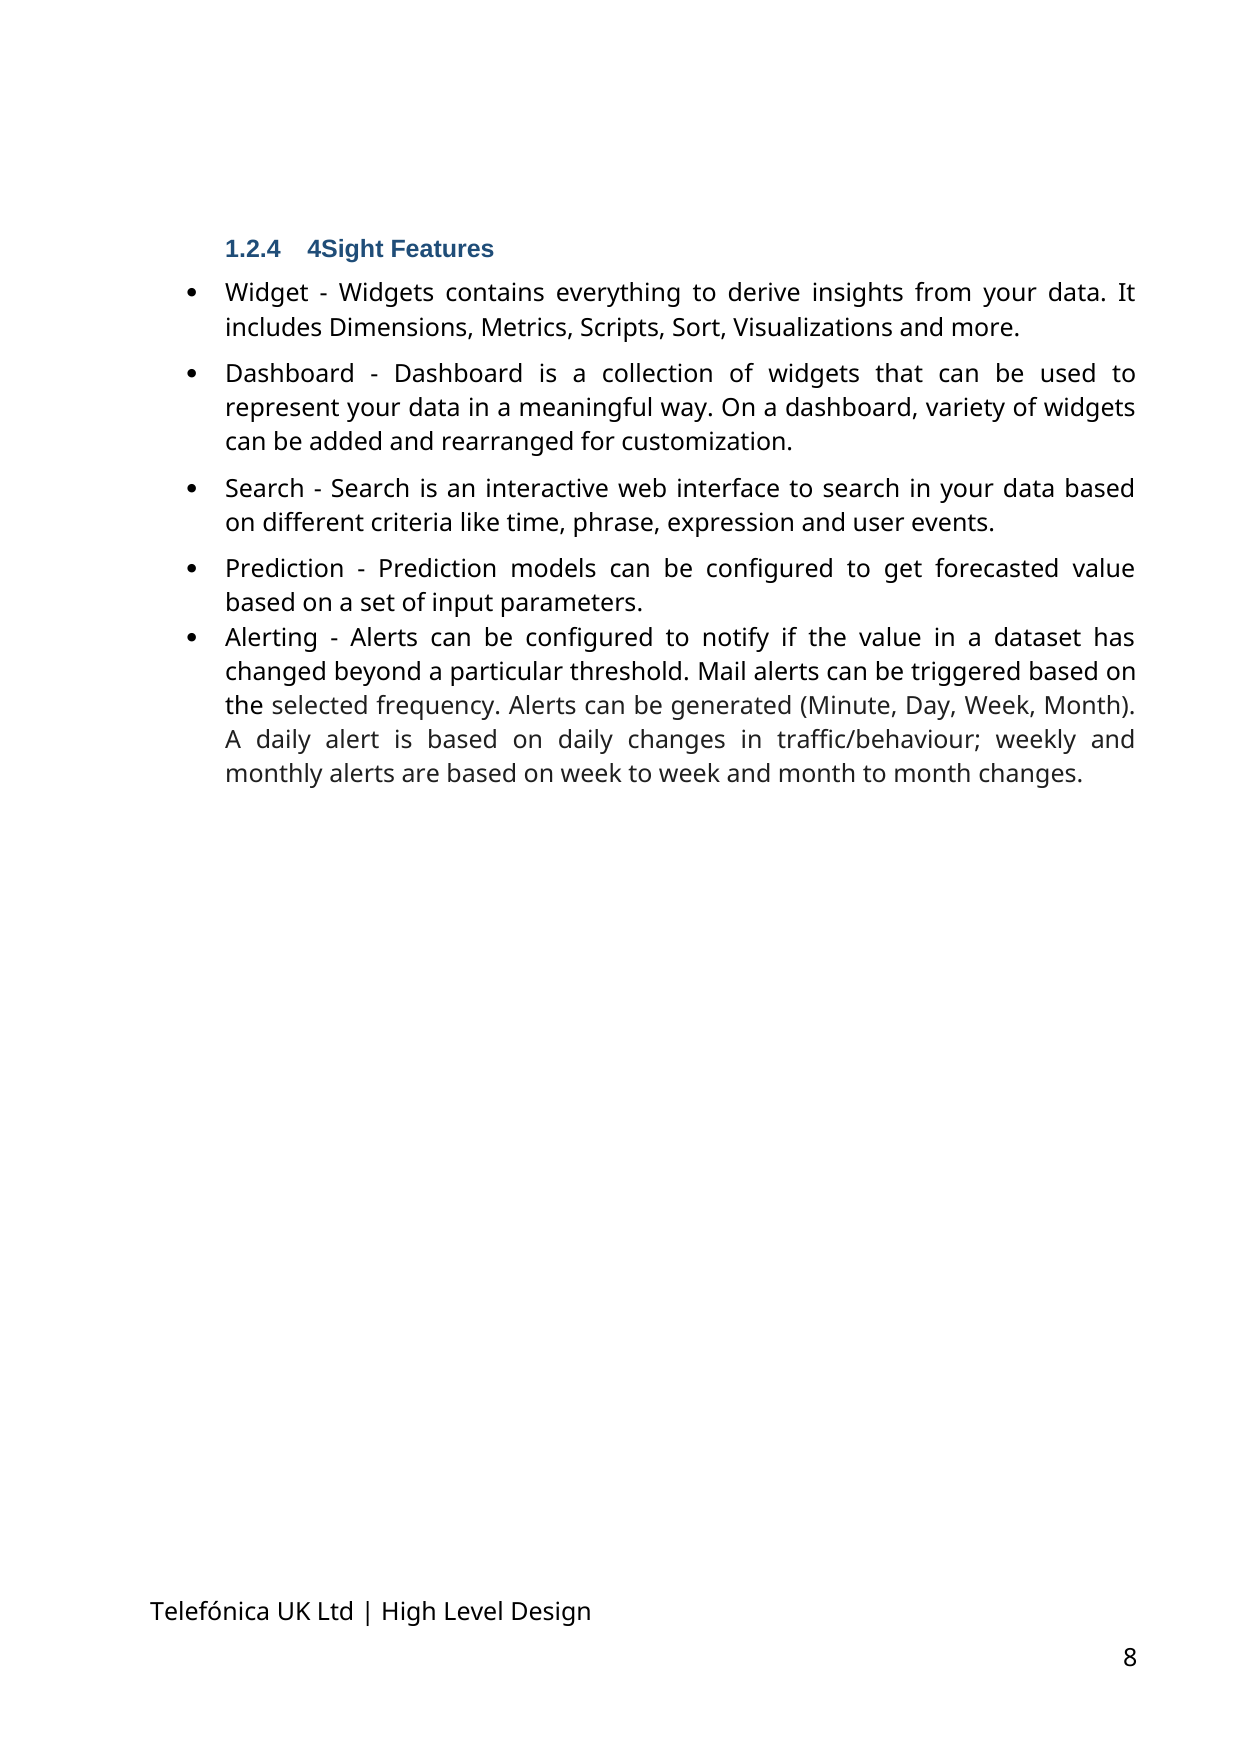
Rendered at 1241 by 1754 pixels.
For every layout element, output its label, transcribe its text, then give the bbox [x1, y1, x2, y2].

list Widget - Widgets contains everything to derive insights from your data. It includes Dimensions, Metrics, Scripts, Sort, Visualizations and more. [187, 275, 1137, 343]
list Prediction - Prediction models can be configured to get forecasted value based on a set of input parameters. [187, 551, 1137, 619]
subtitle 4Sight Features [225, 234, 1137, 263]
list Search - Search is an interactive web interface to search in your data based on different criteria like time, phrase, expression and user events. [187, 470, 1137, 538]
list Dashboard - Dashboard is a collection of widgets that can be used to represent your data in a meaningful way. On a dashboard, variety of widgets can be added and rearranged for customization. [187, 356, 1137, 458]
list Alerting - Alerts can be configured to notify if the value in a dataset has changed beyond a particular threshold. Mail alerts can be triggered based on the selected frequency. Alerts can be generated (Minute, Day, Week, Month). A daily alert is based on daily changes in traffic/behaviour; weekly and monthly alerts are based on week to week and month to month changes. [187, 619, 1137, 789]
